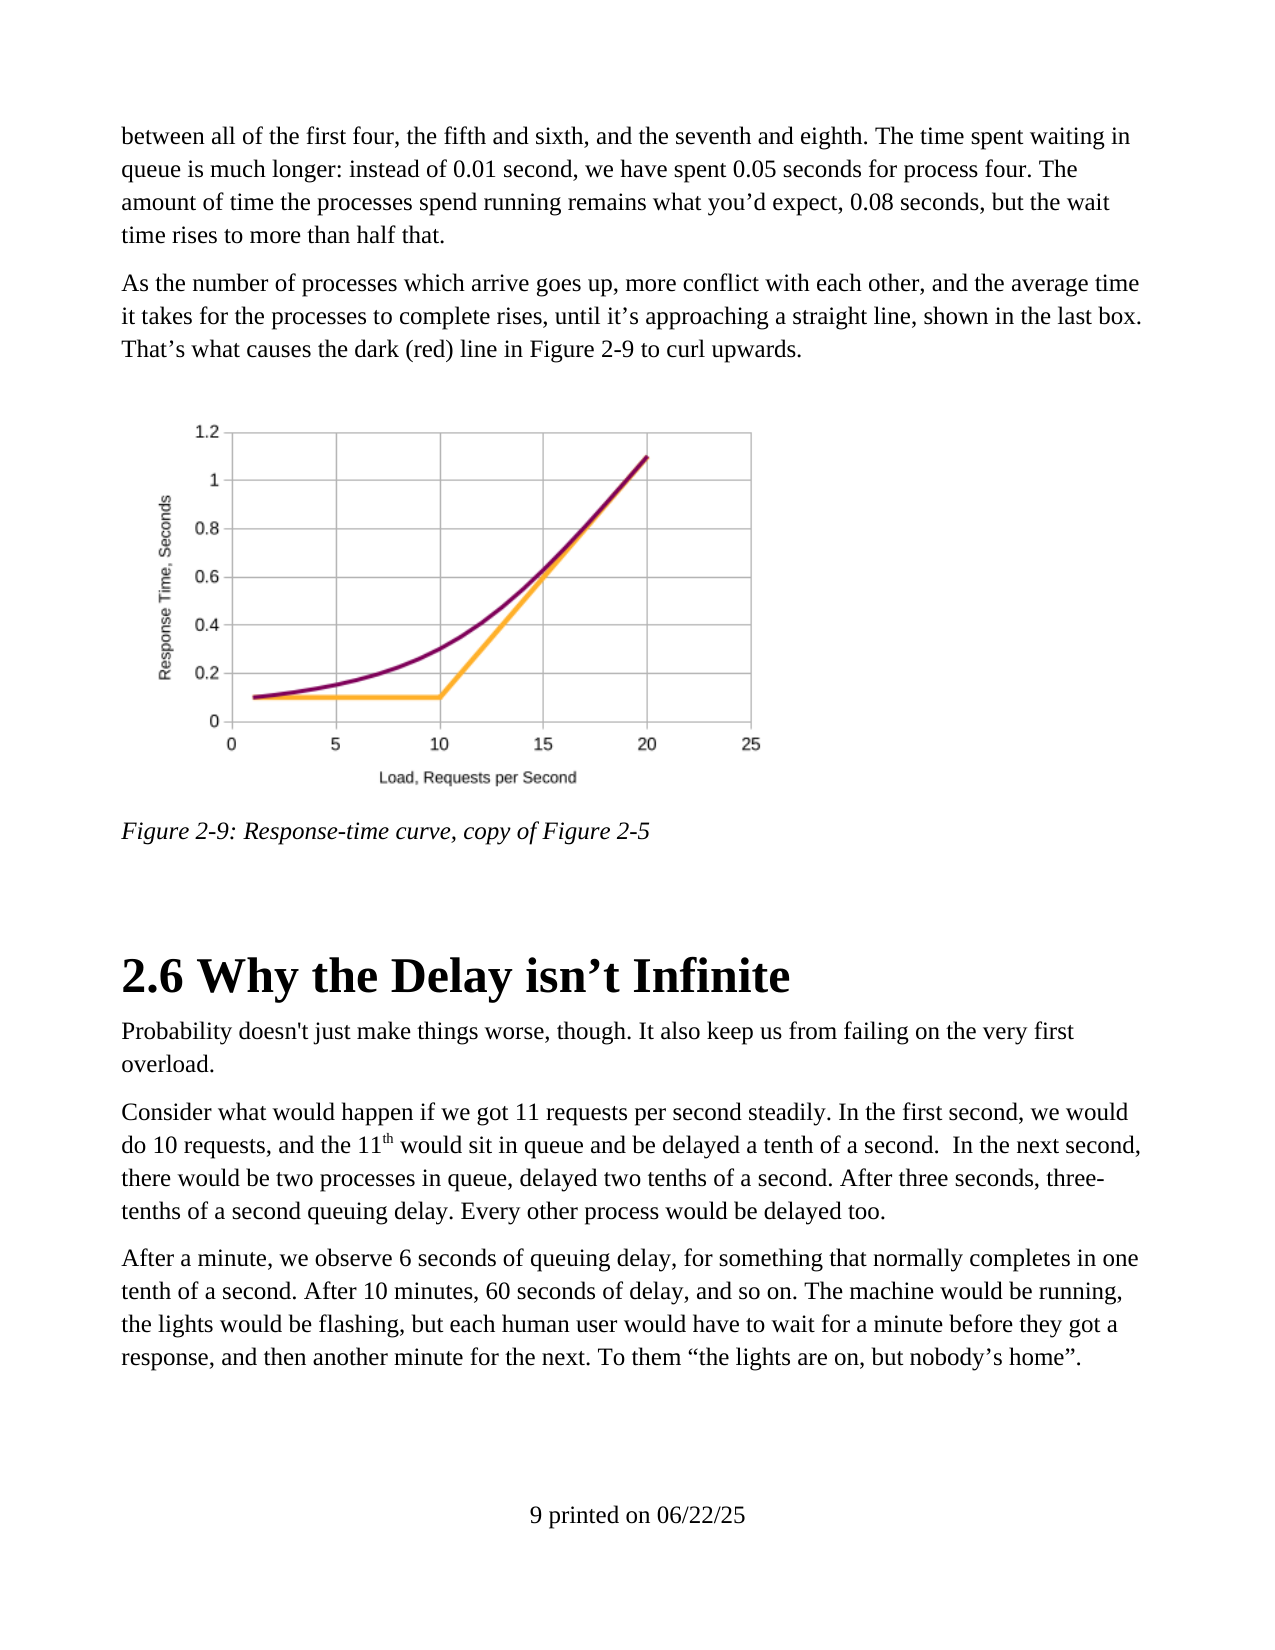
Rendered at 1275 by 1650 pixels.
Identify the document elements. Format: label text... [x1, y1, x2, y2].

text Consider what would happen if we got 11 requests per second steadily. In the first second, we would do 10 requests, and the 11th would sit in queue and be delayed a tenth of a second. In the next second, there would be two processes in queue, delayed two tenths of a second. After three seconds, three-tenths of a second queuing delay. Every other process would be delayed too. [121, 1097, 1154, 1224]
text between all of the first four, the fifth and sixth, and the seventh and eighth. The time spent waiting in queue is much longer: instead of 0.01 second, we have spent 0.05 seconds for process four. The amount of time the processes spend running remains what you’d expect, 0.08 seconds, but the wait time rises to more than half that. [121, 121, 1154, 249]
text Figure 2-9: Response-time curve, copy of Figure 2-5 [121, 398, 794, 845]
text Probability doesn't just make things worse, though. It also keep us from failing on the very first overload. [121, 1016, 1154, 1078]
text After a minute, we observe 6 seconds of queuing delay, for something that normally completes in one tenth of a second. After 10 minutes, 60 seconds of delay, and so on. The machine would be running, the lights would be flashing, but each human user would have to wait for a minute before they got a response, and then another minute for the next. To them “the lights are on, but nobody’s home”. [121, 1243, 1154, 1371]
picture [136, 404, 775, 804]
text As the number of processes which arrive goes up, more conflict with each other, and the average time it takes for the processes to complete rises, until it’s approaching a straight line, shown in the last box. That’s what causes the dark (red) line in Figure 2-9 to curl upwards. [121, 268, 1154, 363]
subtitle 2.6 Why the Delay isn’t Infinite [121, 946, 1154, 1004]
